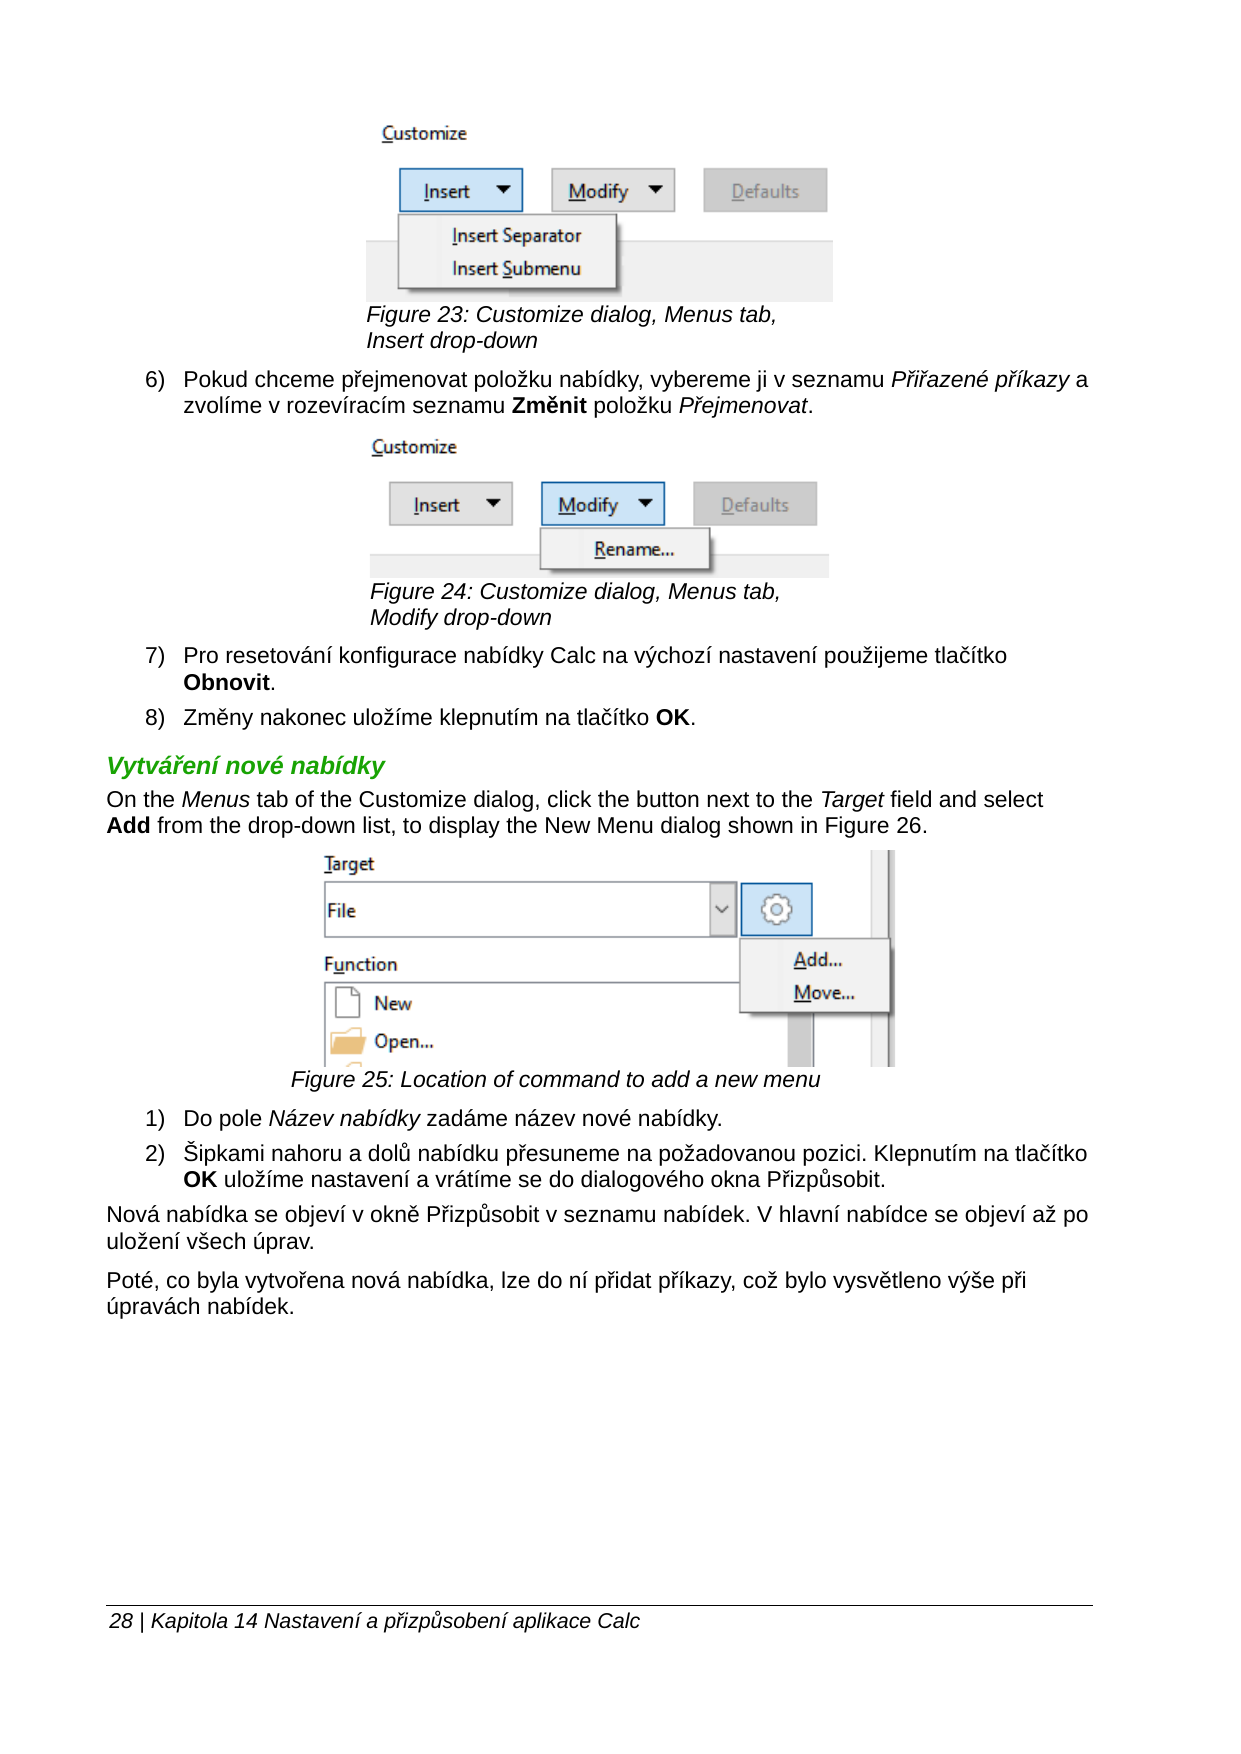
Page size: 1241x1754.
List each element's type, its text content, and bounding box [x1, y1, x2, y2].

picture [366, 118, 833, 302]
text Nová nabídka se objeví v okně Přizpůsobit v seznamu nabídek. V hlavní nabídce se objeví až po uložení všech úprav. [106, 1201, 1093, 1254]
list Změny nakonec uložíme klepnutím na tlačítko OK. [165, 704, 1093, 730]
list Šipkami nahoru a dolů nabídku přesuneme na požadovanou pozici. Klepnutím na tlačítko OK uložíme nastavení a vrátíme se do dialogového okna Přizpůsobit. [165, 1140, 1093, 1192]
text Figure 25: Location of command to add a new menu [291, 851, 908, 1093]
picture [290, 850, 896, 1067]
list Pokud chceme přejmenovat položku nabídky, vybereme ji v seznamu Přiřazené příkazy a zvolíme v rozevíracím seznamu Změnit položku Přejmenovat. [165, 366, 1093, 418]
list Pro resetování konfigurace nabídky Calc na výchozí nastavení použijeme tlačítko Obnovit. [165, 642, 1093, 695]
list Do pole Název nabídky zadáme název nové nabídky. [165, 1104, 1093, 1131]
text Figure 23: Customize dialog, Menus tab, Insert drop-down [366, 302, 833, 354]
text Poté, co byla vytvořena nová nabídka, lze do ní přidat příkazy, což bylo vysvětleno výše při úpravách nabídek. [106, 1267, 1093, 1319]
text Figure 24: Customize dialog, Menus tab, Modify drop-down [370, 578, 829, 630]
subtitle Vytváření nové nabídky [106, 751, 1093, 779]
picture [369, 430, 830, 578]
text On the Menus tab of the Customize dialog, click the button next to the Target field and select Add from the drop-down list, to display the New Menu dialog shown in Figure 26. [106, 786, 1093, 838]
